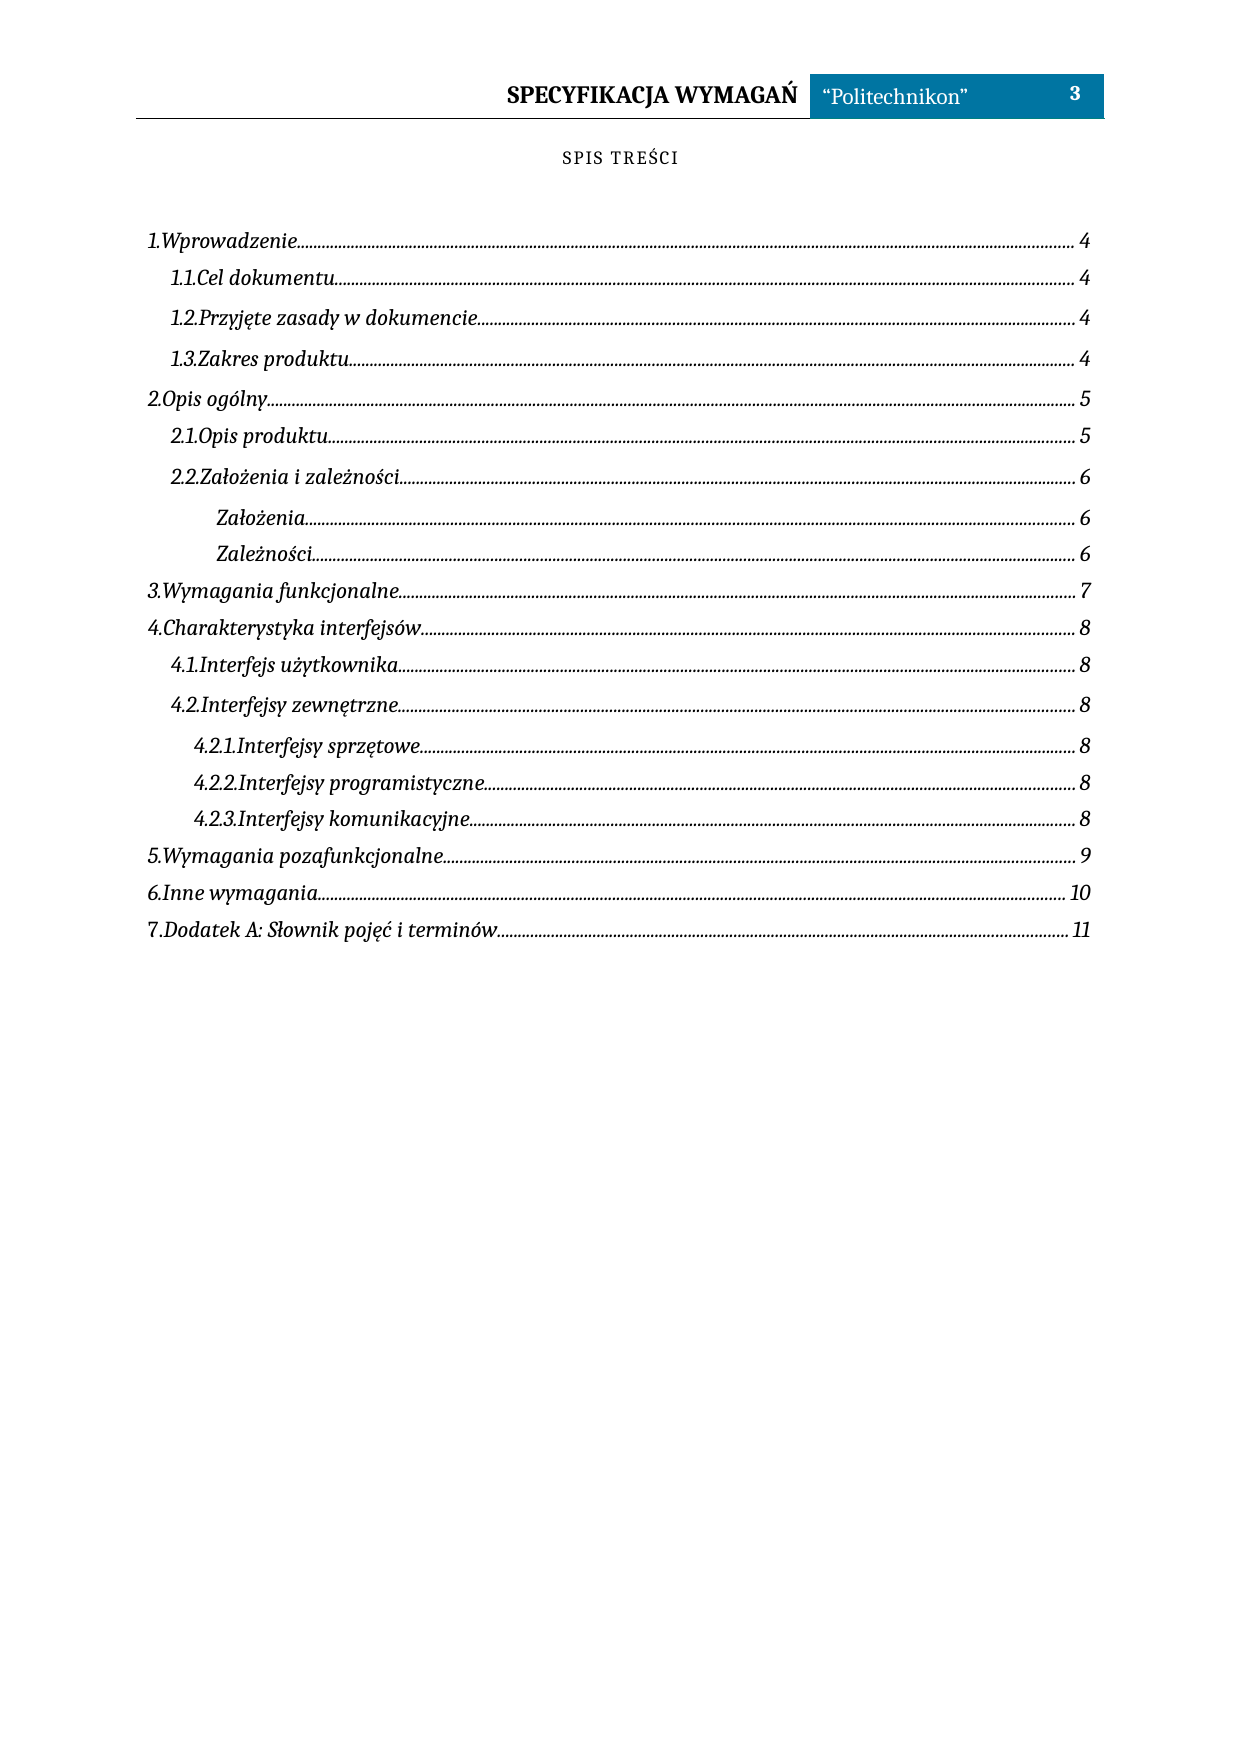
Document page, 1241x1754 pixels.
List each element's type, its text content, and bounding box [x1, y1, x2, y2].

text 4.2.Interfejsy zewnętrzne 8 [171, 692, 1092, 718]
text 2.1.Opis produktu 5 [171, 423, 1092, 449]
text Zależności 6 [216, 541, 1092, 567]
text 4.2.1.Interfejsy sprzętowe 8 [193, 733, 1092, 759]
text 7.Dodatek A: Słownik pojęć i terminów 11 [148, 916, 1092, 943]
text 4.1.Interfejs użytkownika 8 [171, 651, 1092, 678]
text 2.2.Założenia i zależności 6 [171, 464, 1092, 490]
text 1.1.Cel dokumentu 4 [171, 264, 1092, 291]
text 1.3.Zakres produktu 4 [171, 346, 1092, 372]
text 3.Wymagania funkcjonalne 7 [148, 578, 1092, 604]
text 4.2.3.Interfejsy komunikacyjne 8 [193, 806, 1092, 832]
text 6.Inne wymagania 10 [148, 880, 1092, 906]
text 4.2.2.Interfejsy programistyczne 8 [193, 769, 1092, 796]
text 4.Charakterystyka interfejsów 8 [148, 614, 1092, 641]
text 1.2.Przyjęte zasady w dokumencie 4 [171, 305, 1092, 331]
text Założenia 6 [216, 504, 1092, 531]
text 1.Wprowadzenie 4 [148, 228, 1092, 254]
text 2.Opis ogólny 5 [148, 386, 1092, 413]
text 5.Wymagania pozafunkcjonalne 9 [148, 843, 1092, 869]
text Spis treści [148, 148, 1092, 169]
